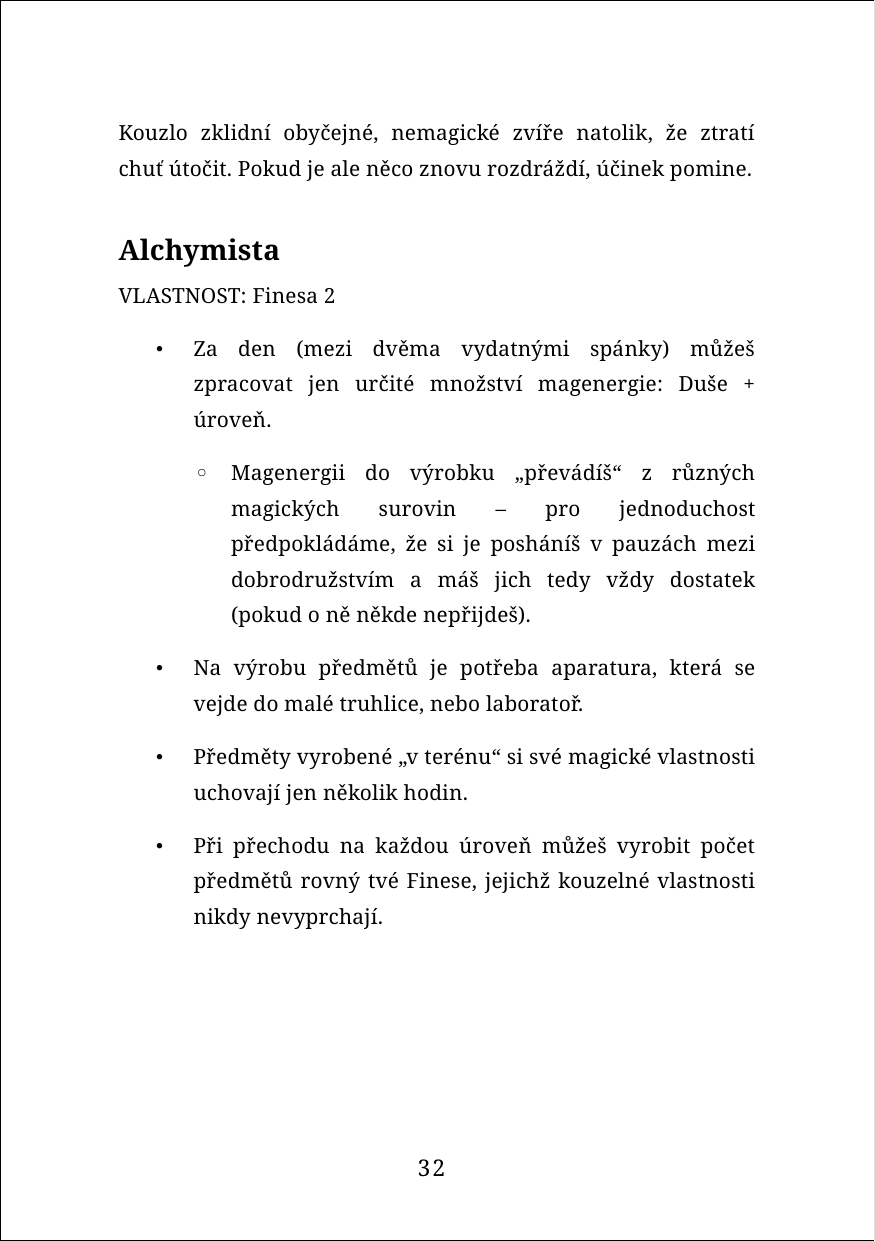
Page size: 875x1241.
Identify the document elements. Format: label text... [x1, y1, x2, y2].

list Magenergii do výrobku „převádíš“ z různých magických surovin – pro jednoduchost předpokládáme, že si je posháníš v pauzách mezi dobrodružstvím a máš jich tedy vždy dostatek (pokud o ně někde nepřijdeš). [193, 458, 756, 629]
list Při přechodu na každou úroveň můžeš vyrobit počet předmětů rovný tvé Finese, jejichž kouzelné vlastnosti nikdy nevyprchají. [156, 831, 756, 931]
subtitle Alchymista [118, 231, 756, 269]
text Kouzlo zklidní obyčejné, nemagické zvíře natolik, že ztratí chuť útočit. Pokud je ale něco znovu rozdráždí, účinek pomine. [118, 118, 756, 182]
list Předměty vyrobené „v terénu“ si své magické vlastnosti uchovají jen několik hodin. [156, 742, 756, 806]
list Za den (mezi dvěma vydatnými spánky) můžeš zpracovat jen určité množství magenergie: Duše + úroveň. [156, 334, 756, 433]
list Na výrobu předmětů je potřeba aparatura, která se vejde do malé truhlice, nebo laboratoř. [156, 653, 756, 717]
text VLASTNOST: Finesa 2 [118, 281, 756, 309]
